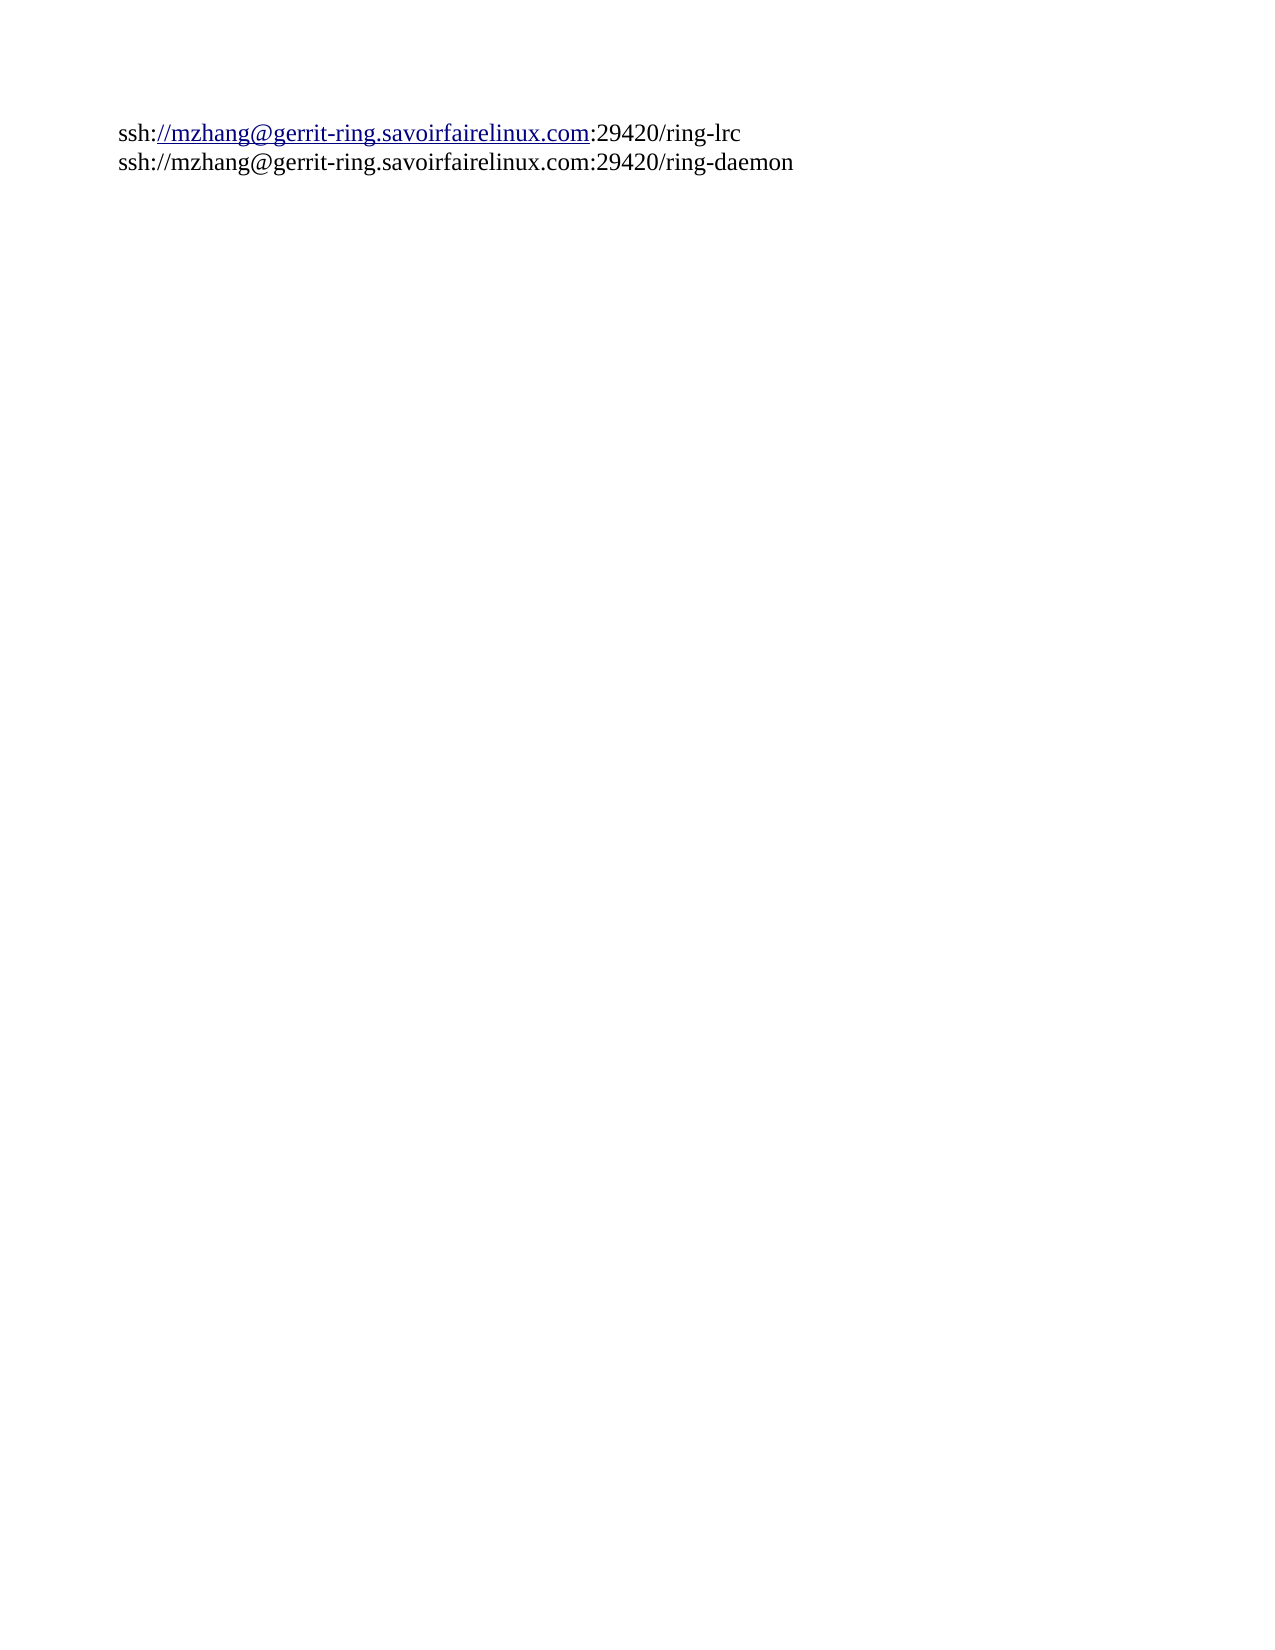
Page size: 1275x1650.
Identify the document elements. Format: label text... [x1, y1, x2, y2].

text ssh://mzhang@gerrit-ring.savoirfairelinux.com:29420/ring-daemon [118, 147, 1157, 176]
text ssh://mzhang@gerrit-ring.savoirfairelinux.com:29420/ring-lrc [118, 118, 1157, 147]
